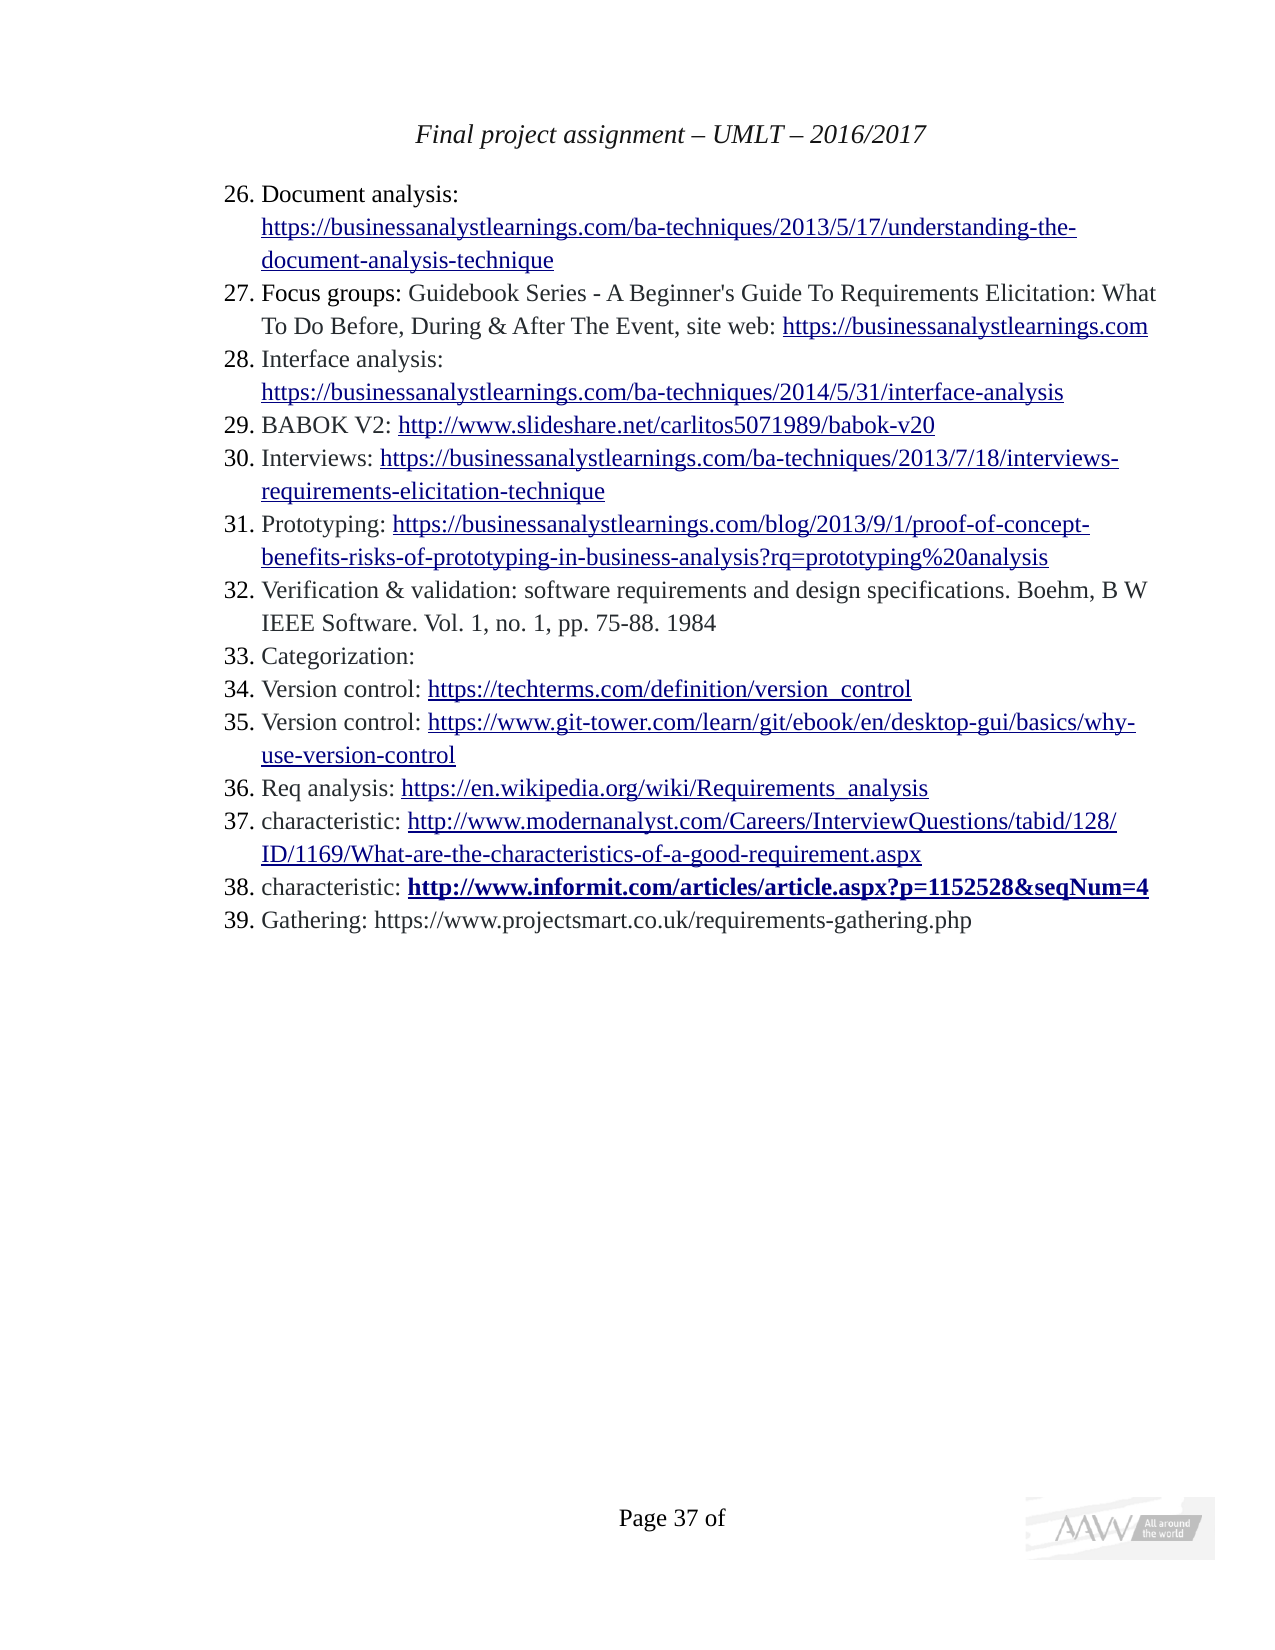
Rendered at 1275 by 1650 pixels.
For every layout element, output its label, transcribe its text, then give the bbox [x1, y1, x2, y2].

list Interface analysis: https://businessanalystlearnings.com/ba-techniques/2014/5/31/interface-analysis [223, 344, 1158, 406]
list Req analysis: https://en.wikipedia.org/wiki/Requirements_analysis [223, 773, 1158, 802]
list Prototyping: https://businessanalystlearnings.com/blog/2013/9/1/proof-of-concept-benefits-risks-of-prototyping-in-business-analysis?rq=prototyping%20analysis [223, 509, 1158, 571]
picture [1025, 1497, 1215, 1560]
list Focus groups: Guidebook Series - A Beginner's Guide To Requirements Elicitation: What To Do Before, During & After The Event, site web: https://businessanalystlearnings.com [223, 278, 1158, 339]
list Interviews: https://businessanalystlearnings.com/ba-techniques/2013/7/18/interviews-requirements-elicitation-technique [223, 443, 1158, 505]
list Gathering: https://www.projectsmart.co.uk/requirements-gathering.php [223, 905, 1158, 934]
list Document analysis: https://businessanalystlearnings.com/ba-techniques/2013/5/17/understanding-the-document-analysis-technique [223, 179, 1158, 273]
list characteristic: http://www.modernanalyst.com/Careers/InterviewQuestions/tabid/128/ID/1169/What-are-the-characteristics-of-a-good-requirement.aspx [223, 806, 1158, 868]
list Categorization: [223, 641, 1158, 670]
list Version control: https://www.git-tower.com/learn/git/ebook/en/desktop-gui/basics/why-use-version-control [223, 707, 1158, 769]
list BABOK V2: http://www.slideshare.net/carlitos5071989/babok-v20 [223, 410, 1158, 439]
list characteristic: http://www.informit.com/articles/article.aspx?p=1152528&seqNum=4 [223, 872, 1158, 901]
list Verification & validation: software requirements and design specifications. Boehm, B W IEEE Software. Vol. 1, no. 1, pp. 75-88. 1984 [223, 575, 1158, 637]
list Version control: https://techterms.com/definition/version_control [223, 674, 1158, 703]
